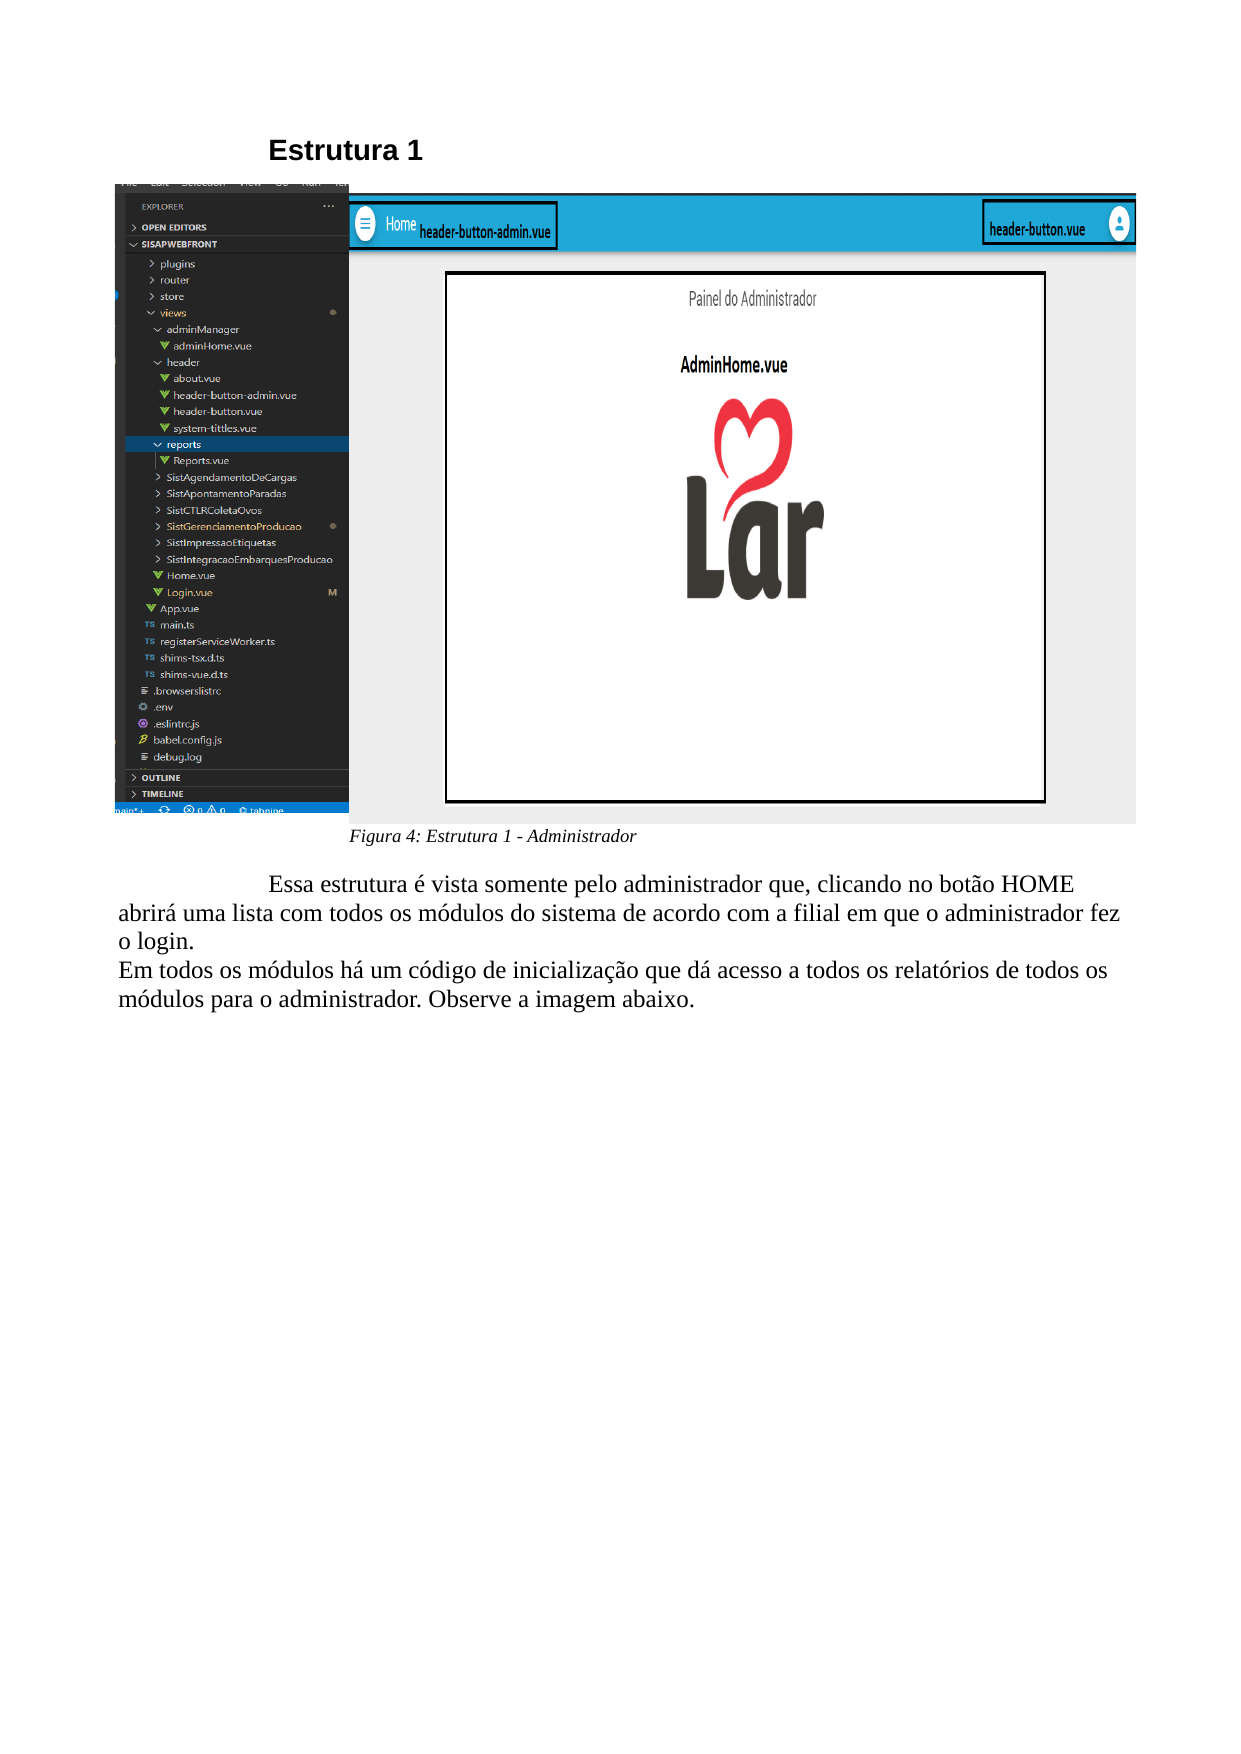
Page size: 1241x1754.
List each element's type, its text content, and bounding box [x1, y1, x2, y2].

text Em todos os módulos há um código de inicialização que dá acesso a todos os relatórios de todos os módulos para o administrador. Observe a imagem abaixo. [118, 955, 1122, 1013]
picture [114, 184, 1137, 825]
subtitle Estrutura 1 [118, 133, 1122, 166]
text Essa estrutura é vista somente pelo administrador que, clicando no botão HOME abrirá uma lista com todos os módulos do sistema de acordo com a filial em que o administrador fez o login. [118, 869, 1122, 955]
text Figura 4: Estrutura 1 - Administrador [349, 825, 1136, 846]
